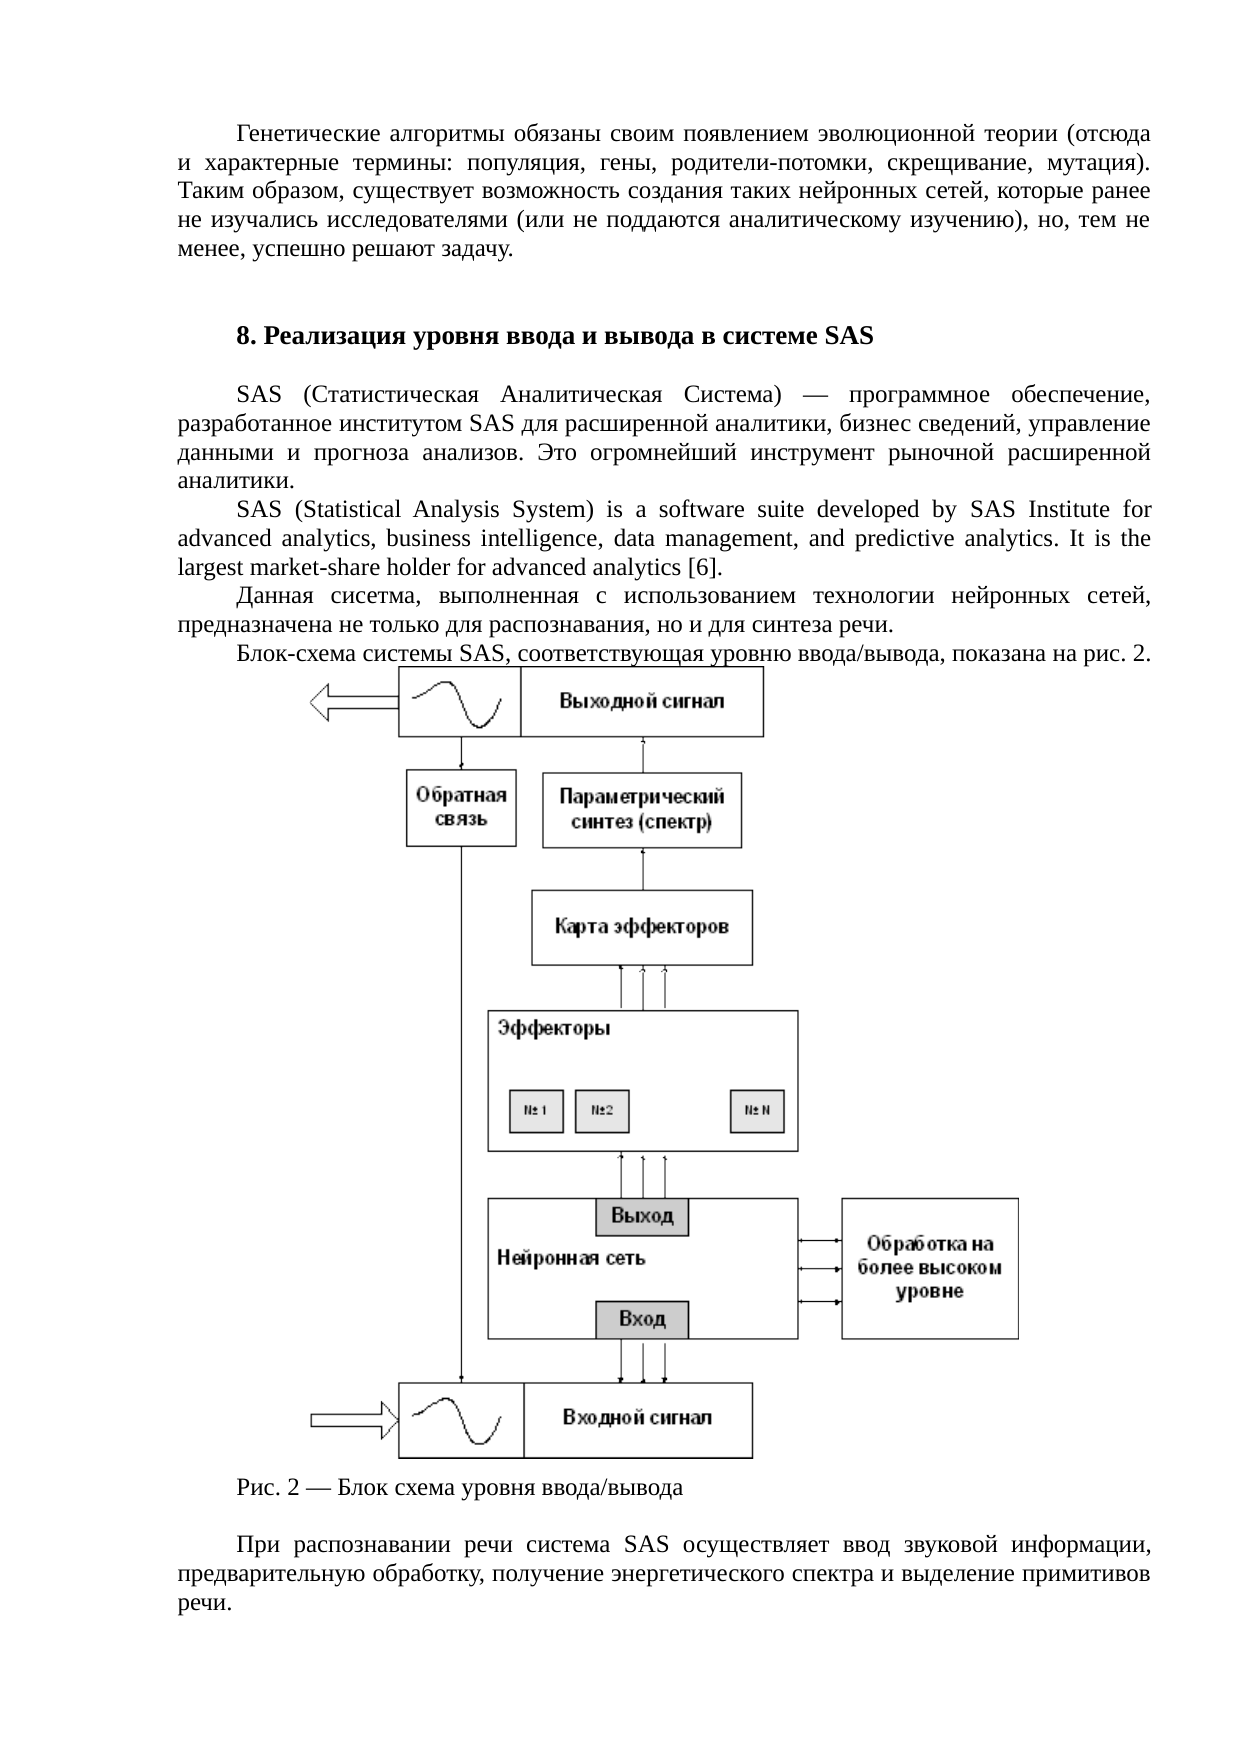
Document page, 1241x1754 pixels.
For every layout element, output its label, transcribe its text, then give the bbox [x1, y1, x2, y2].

text SAS (Statistical Analysis System) is a software suite developed by SAS Institute for advanced analytics, business intelligence, data management, and predictive analytics. It is the largest market-share holder for advanced analytics [6]. [177, 494, 1152, 581]
picture [309, 666, 1019, 1459]
text SAS (Статистическая Аналитическая Система) — программное обеспечение, разработанное институтом SAS для расширенной аналитики, бизнес сведений, управление данными и прогноза анализов. Это огромнейший инструмент рыночной расширенной аналитики. [177, 379, 1152, 494]
text Рис. 2 — Блок схема уровня ввода/вывода [177, 1472, 1152, 1501]
text Блок-схема системы SAS, соответствующая уровню ввода/вывода, показана на рис. 2. [177, 638, 1152, 667]
text Данная сисетма, выполненная с использованием технологии нейронных сетей, предназначена не только для распознавания, но и для синтеза речи. [177, 581, 1152, 638]
text При распознавании речи система SAS осуществляет ввод звуковой информации, предварительную обработку, получение энергетического спектра и выделение примитивов речи. [177, 1529, 1152, 1616]
text 8. Реализация уровня ввода и вывода в системе SAS [177, 319, 1152, 351]
text Генетические алгоритмы обязаны своим появлением эволюционной теории (отсюда и характерные термины: популяция, гены, родители-потомки, скрещивание, мутация). Таким образом, существует возможность создания таких нейронных сетей, которые ранее не изучались исследователями (или не поддаются аналитическому изучению), но, тем не менее, успешно решают задачу. [177, 118, 1152, 262]
